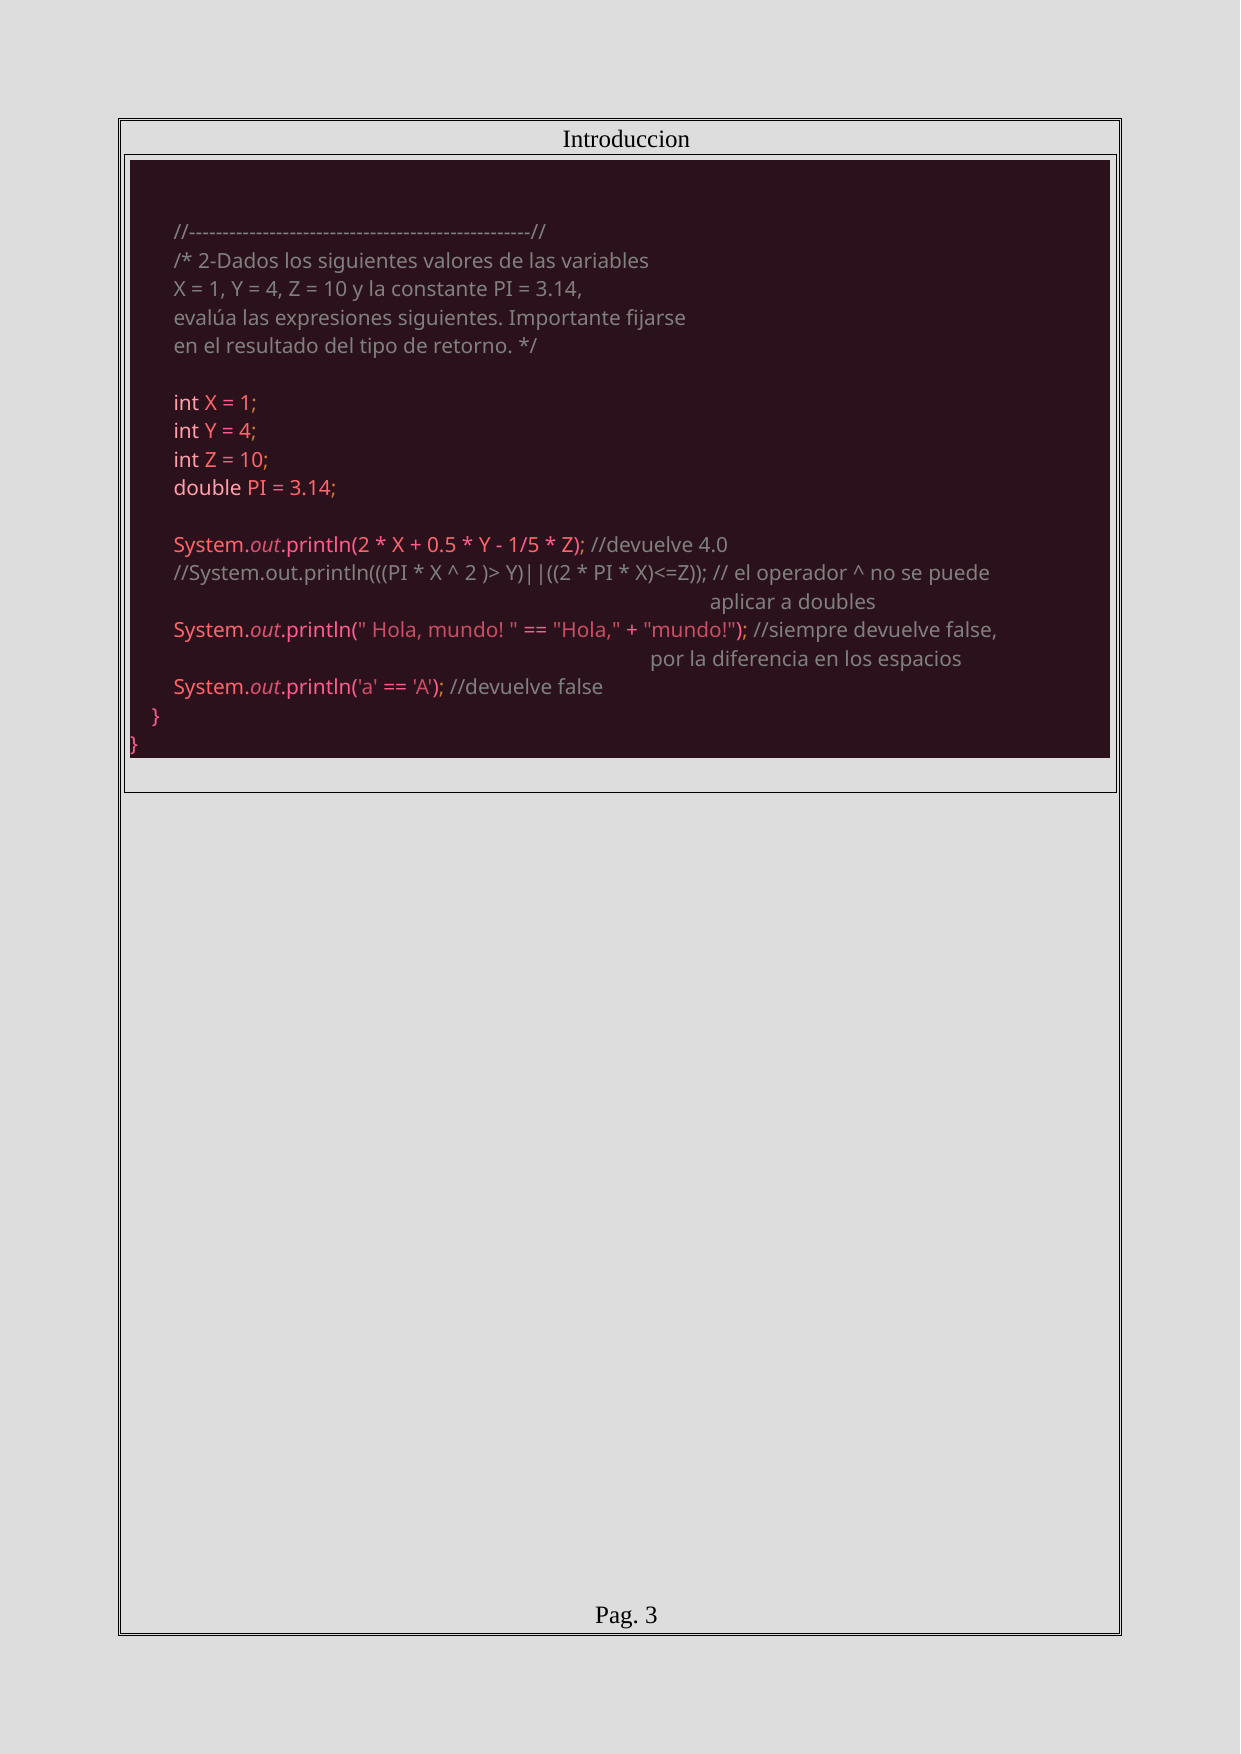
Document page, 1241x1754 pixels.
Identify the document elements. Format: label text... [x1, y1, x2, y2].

table_header //---------------------------------------------------// /* 2-Dados los siguientes valores de las variables X = 1, Y = 4, Z = 10 y la constante PI = 3.14, evalúa las expresiones siguientes. Importante fijarse en el resultado del tipo de retorno. */ int X = 1; int Y = 4; int Z = 10; double PI = 3.14; System.out.println(2 * X + 0.5 * Y - 1/5 * Z); //devuelve 4.0 //System.out.println(((PI * X ^ 2 )> Y)||((2 * PI * X)<=Z)); // el operador ^ no se puede aplicar a doubles System.out.println(" Hola, mundo! " == "Hola," + "mundo!"); //siempre devuelve false, por la diferencia en los espacios System.out.println('a' == 'A'); //devuelve false } } [125, 155, 1116, 792]
